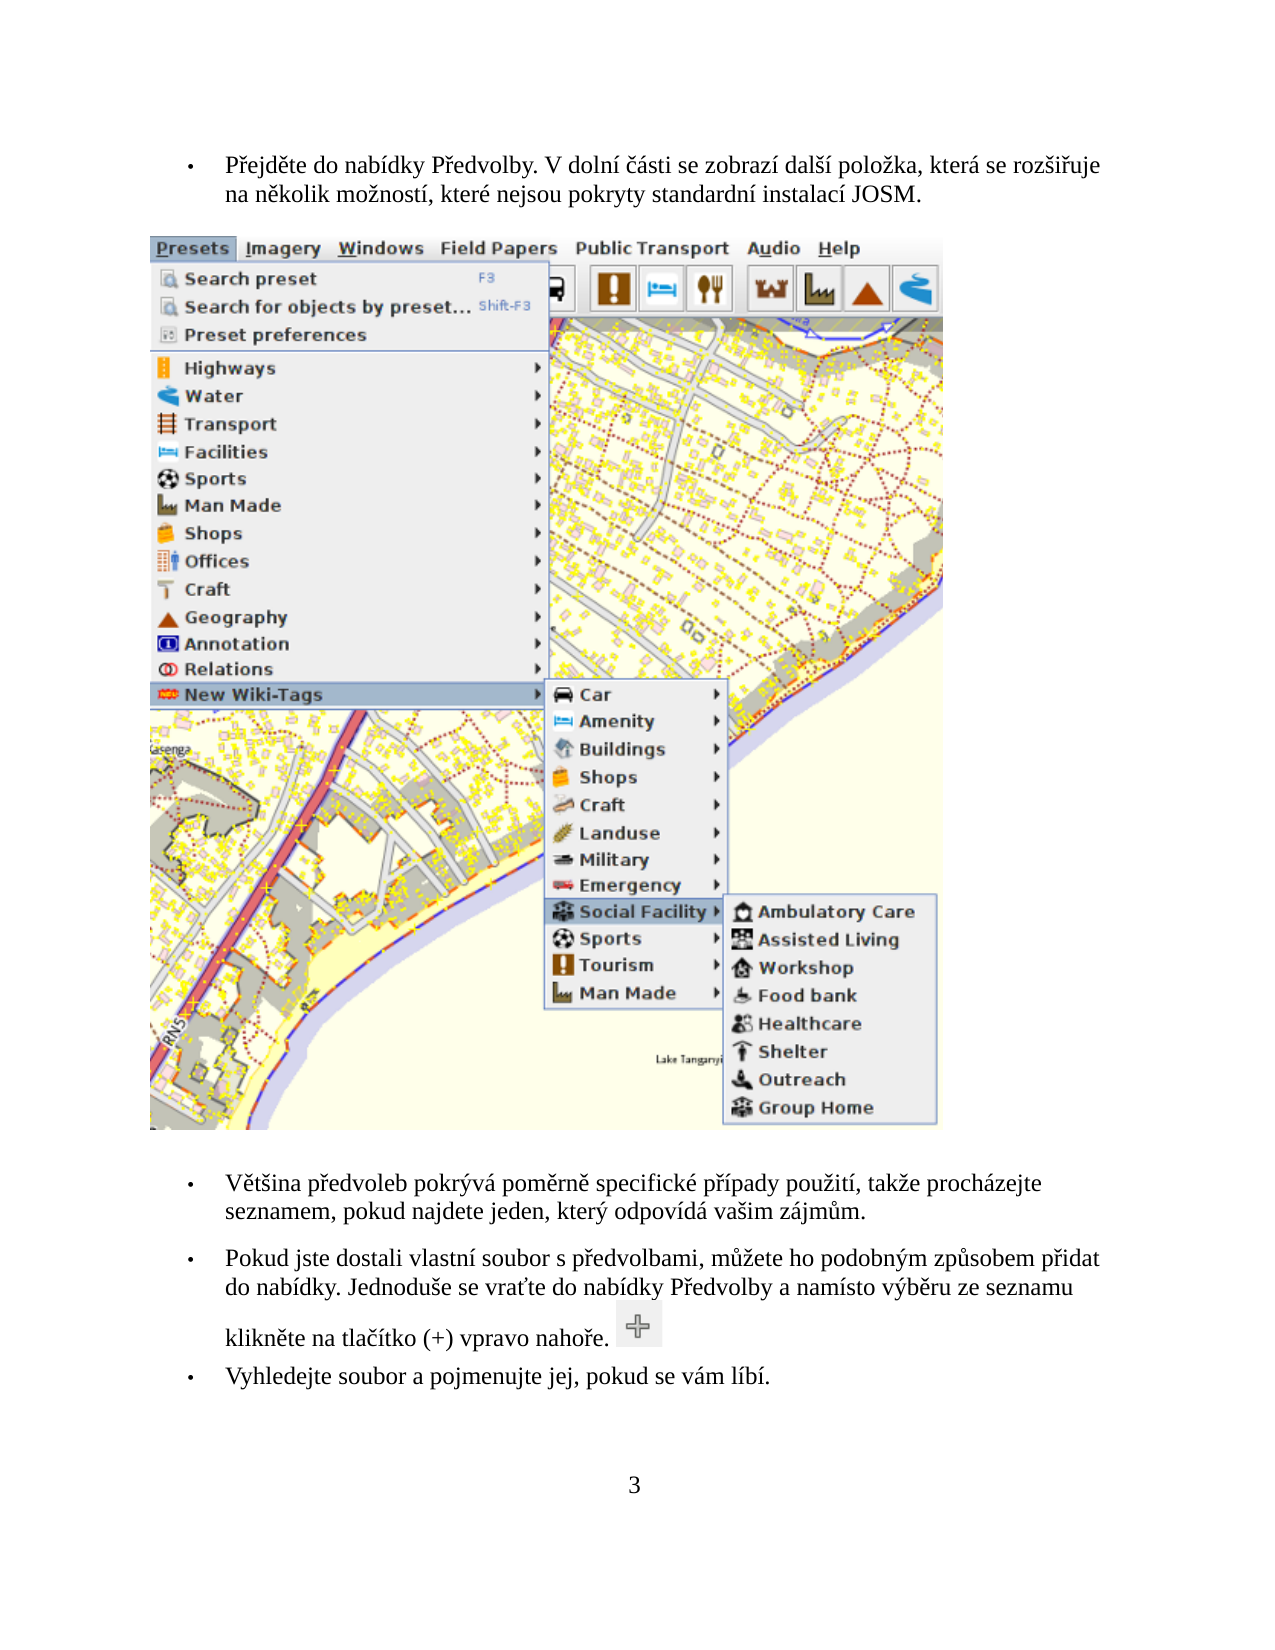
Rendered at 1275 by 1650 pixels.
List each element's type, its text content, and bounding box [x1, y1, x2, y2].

list Pokud jste dostali vlastní soubor s předvolbami, můžete ho podobným způsobem přidat do nabídky. Jednoduše se vraťte do nabídky Předvolby a namísto výběru ze seznamu klikněte na tlačítko (+) vpravo nahoře. [187, 1243, 1125, 1352]
picture [150, 236, 943, 1130]
list Vyhledejte soubor a pojmenujte jej, pokud se vám líbí. [187, 1361, 1125, 1419]
list Přejděte do nabídky Předvolby. V dolní části se zobrazí další položka, která se rozšiřuje na několik možností, které nejsou pokryty standardní instalací JOSM. [187, 150, 1125, 236]
picture [616, 1300, 663, 1347]
list Většina předvoleb pokrývá poměrně specifické případy použití, takže procházejte seznamem, pokud najdete jeden, který odpovídá vašim zájmům. [187, 1168, 1125, 1225]
